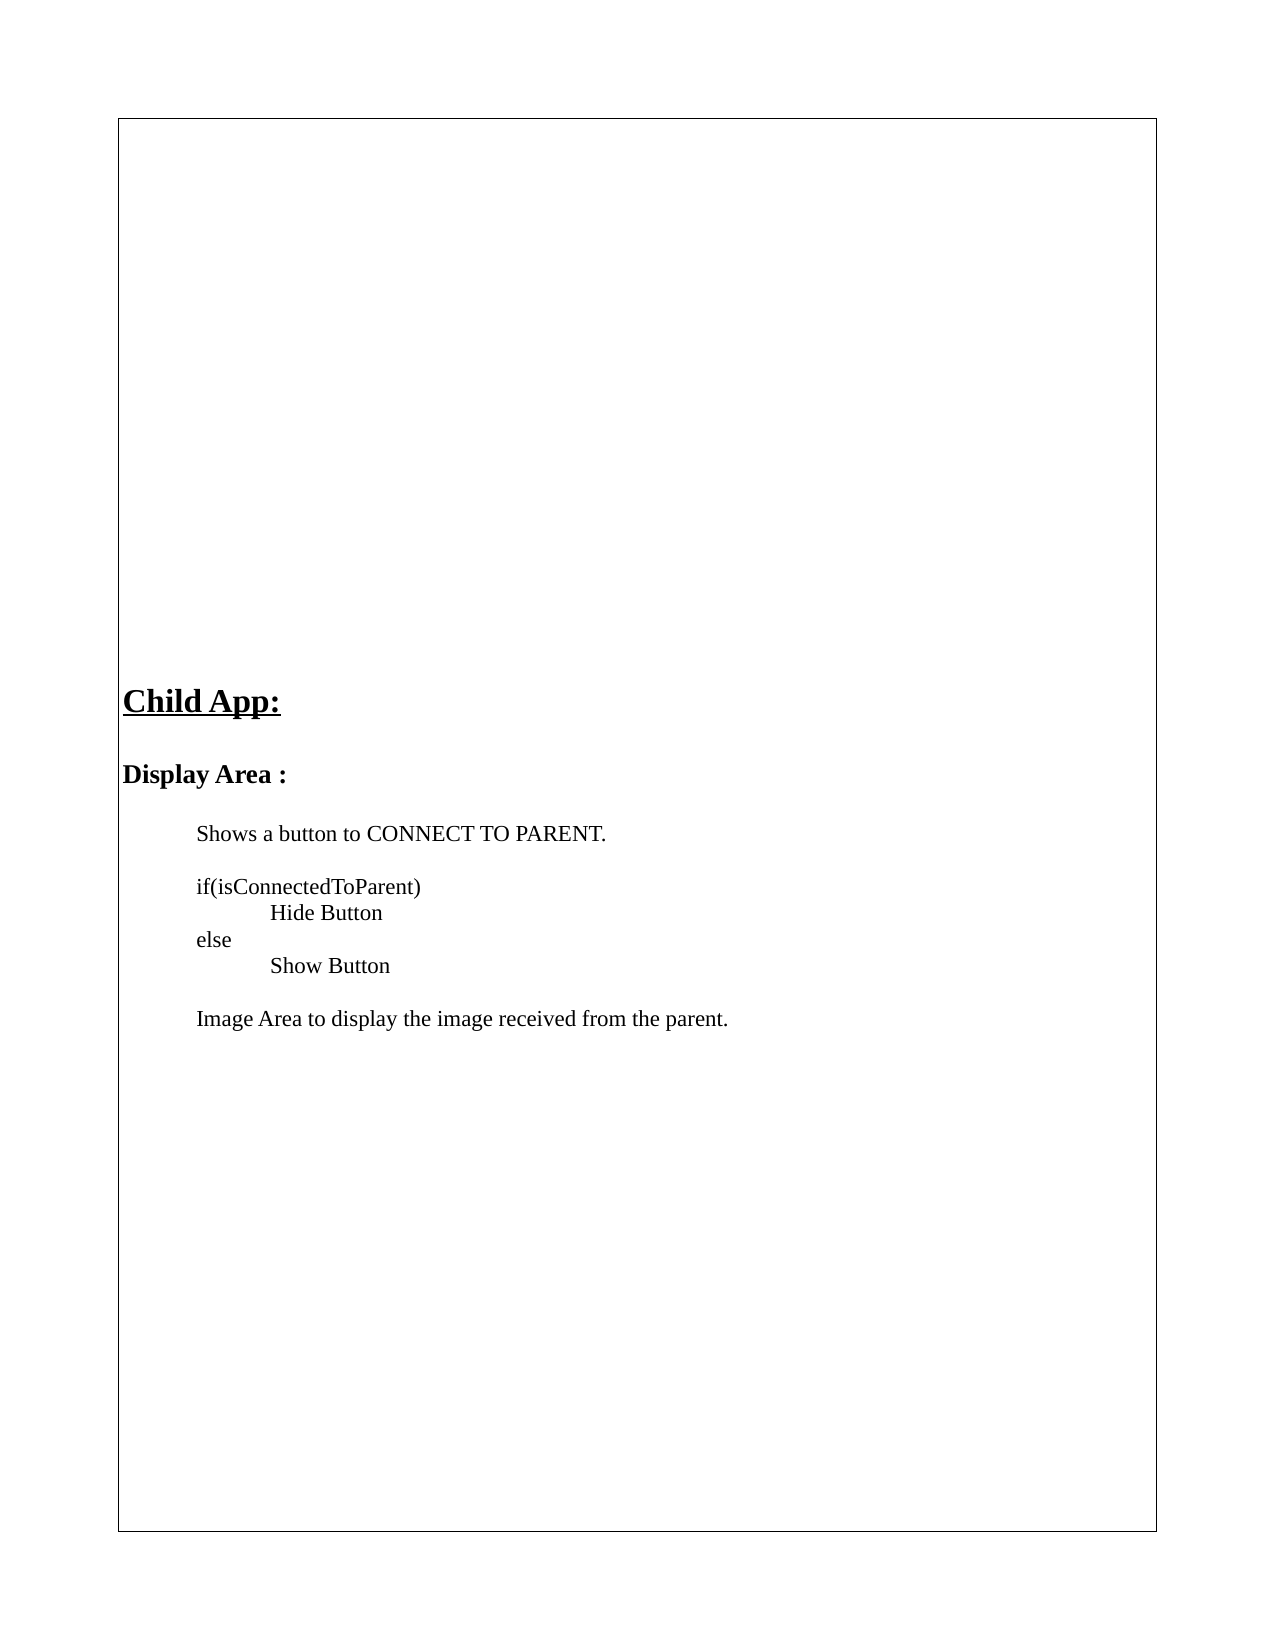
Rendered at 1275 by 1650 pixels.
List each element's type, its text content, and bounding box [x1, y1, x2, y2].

text Child App: [122, 681, 1153, 720]
text else [122, 926, 1153, 952]
text Display Area : [122, 758, 1153, 789]
text Image Area to display the image received from the parent. [122, 1005, 1153, 1031]
text Shows a button to CONNECT TO PARENT. [122, 820, 1153, 847]
text if(isConnectedToParent) [122, 873, 1153, 899]
text Hide Button [122, 899, 1153, 926]
text Show Button [122, 952, 1153, 978]
